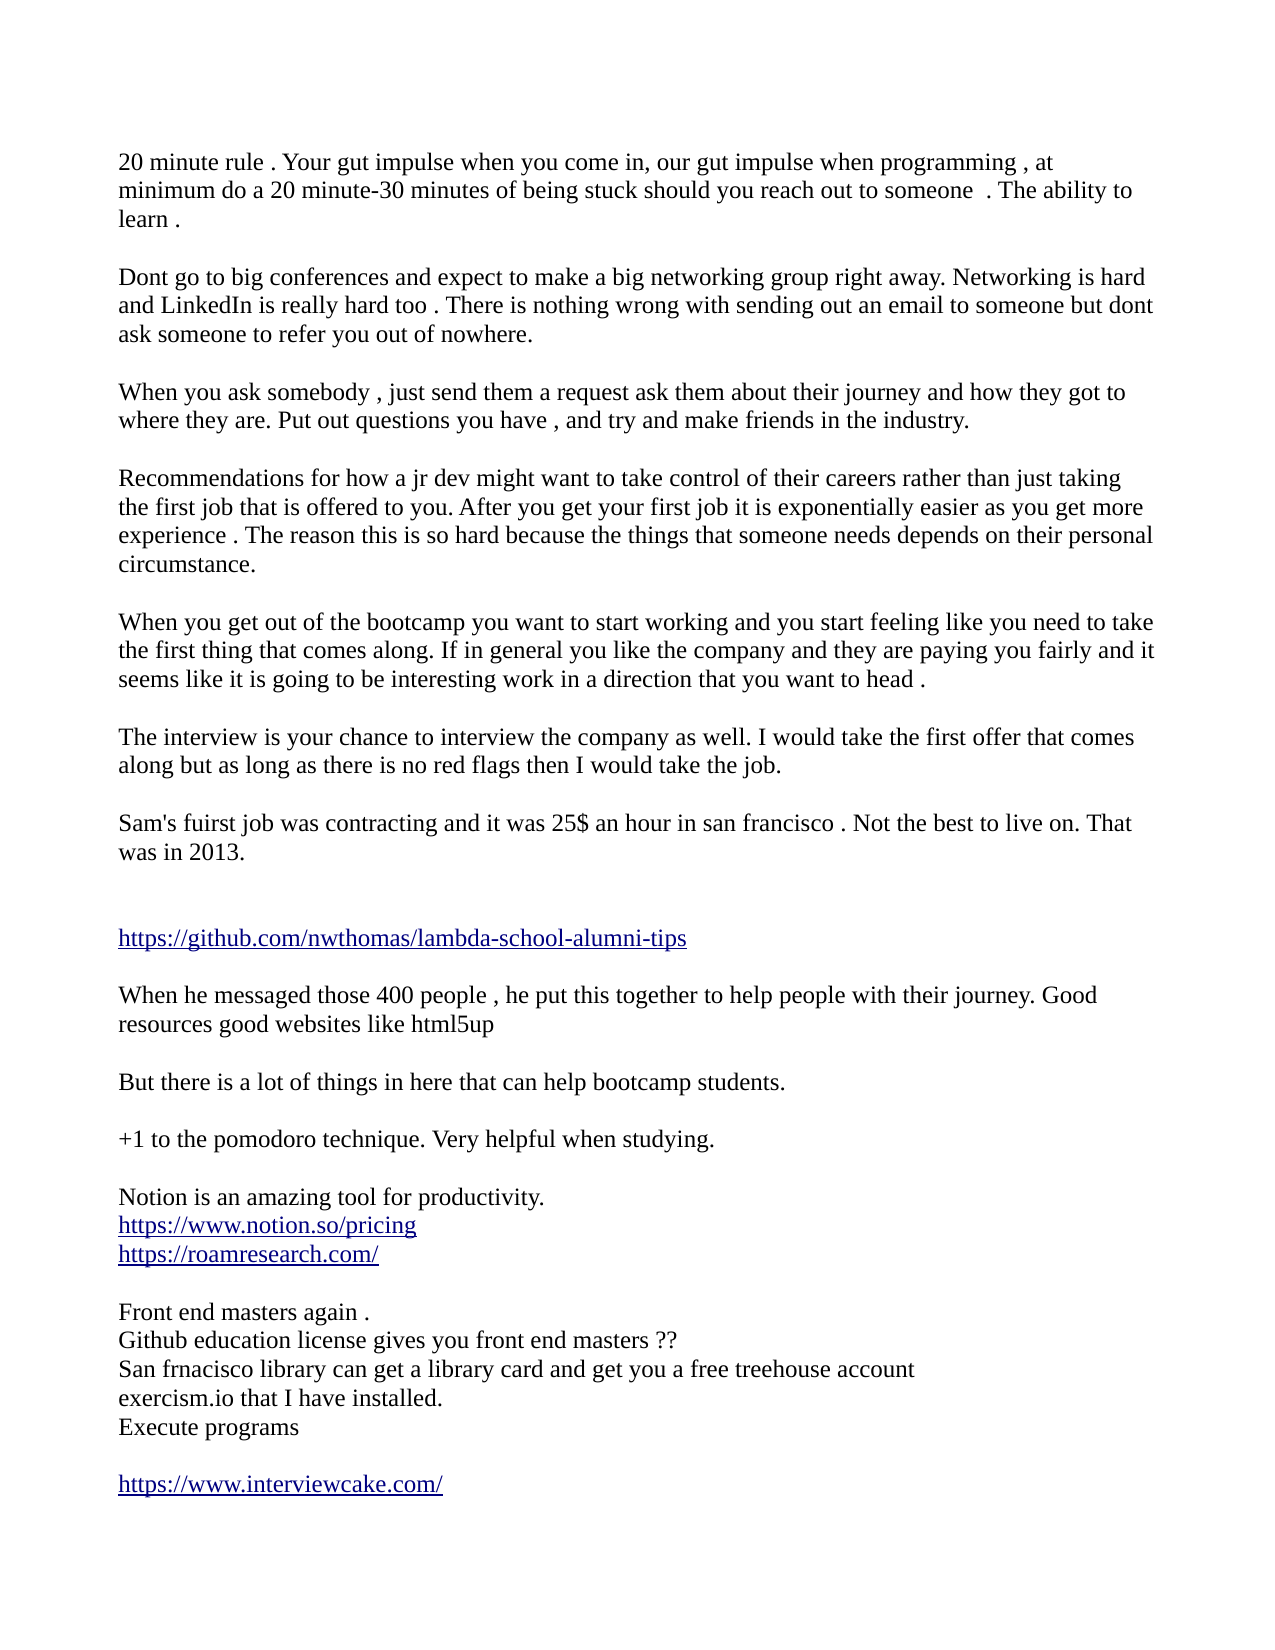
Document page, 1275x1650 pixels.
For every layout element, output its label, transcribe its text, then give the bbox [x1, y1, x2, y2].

text https://roamresearch.com/ [118, 1239, 1157, 1268]
text Dont go to big conferences and expect to make a big networking group right away. Networking is hard and LinkedIn is really hard too . There is nothing wrong with sending out an email to someone but dont ask someone to refer you out of nowhere. [118, 262, 1157, 348]
text https://github.com/nwthomas/lambda-school-alumni-tips [118, 923, 1157, 952]
text Front end masters again . [118, 1297, 1157, 1326]
text https://www.interviewcake.com/ [118, 1469, 1157, 1498]
text https://www.notion.so/pricing [118, 1211, 1157, 1239]
text Github education license gives you front end masters ?? [118, 1326, 1157, 1354]
text Notion is an amazing tool for productivity. [118, 1182, 1157, 1211]
text Sam's fuirst job was contracting and it was 25$ an hour in san francisco . Not the best to live on. That was in 2013. [118, 808, 1157, 866]
text Recommendations for how a jr dev might want to take control of their careers rather than just taking the first job that is offered to you. After you get your first job it is exponentially easier as you get more experience . The reason this is so hard because the things that someone needs depends on their personal circumstance. [118, 463, 1157, 578]
text 20 minute rule . Your gut impulse when you come in, our gut impulse when programming , at minimum do a 20 minute-30 minutes of being stuck should you reach out to someone . The ability to learn . [118, 147, 1157, 233]
text When you get out of the bootcamp you want to start working and you start feeling like you need to take the first thing that comes along. If in general you like the company and they are paying you fairly and it seems like it is going to be interesting work in a direction that you want to head . [118, 607, 1157, 693]
text The interview is your chance to interview the company as well. I would take the first offer that comes along but as long as there is no red flags then I would take the job. [118, 722, 1157, 779]
text exercism.io that I have installed. [118, 1383, 1157, 1412]
text When he messaged those 400 people , he put this together to help people with their journey. Good resources good websites like html5up [118, 981, 1157, 1038]
text San frnacisco library can get a library card and get you a free treehouse account [118, 1354, 1157, 1383]
text But there is a lot of things in here that can help bootcamp students. [118, 1067, 1157, 1096]
text +1 to the pomodoro technique. Very helpful when studying. [118, 1124, 1157, 1153]
text When you ask somebody , just send them a request ask them about their journey and how they got to where they are. Put out questions you have , and try and make friends in the industry. [118, 377, 1157, 434]
text Execute programs [118, 1412, 1157, 1441]
